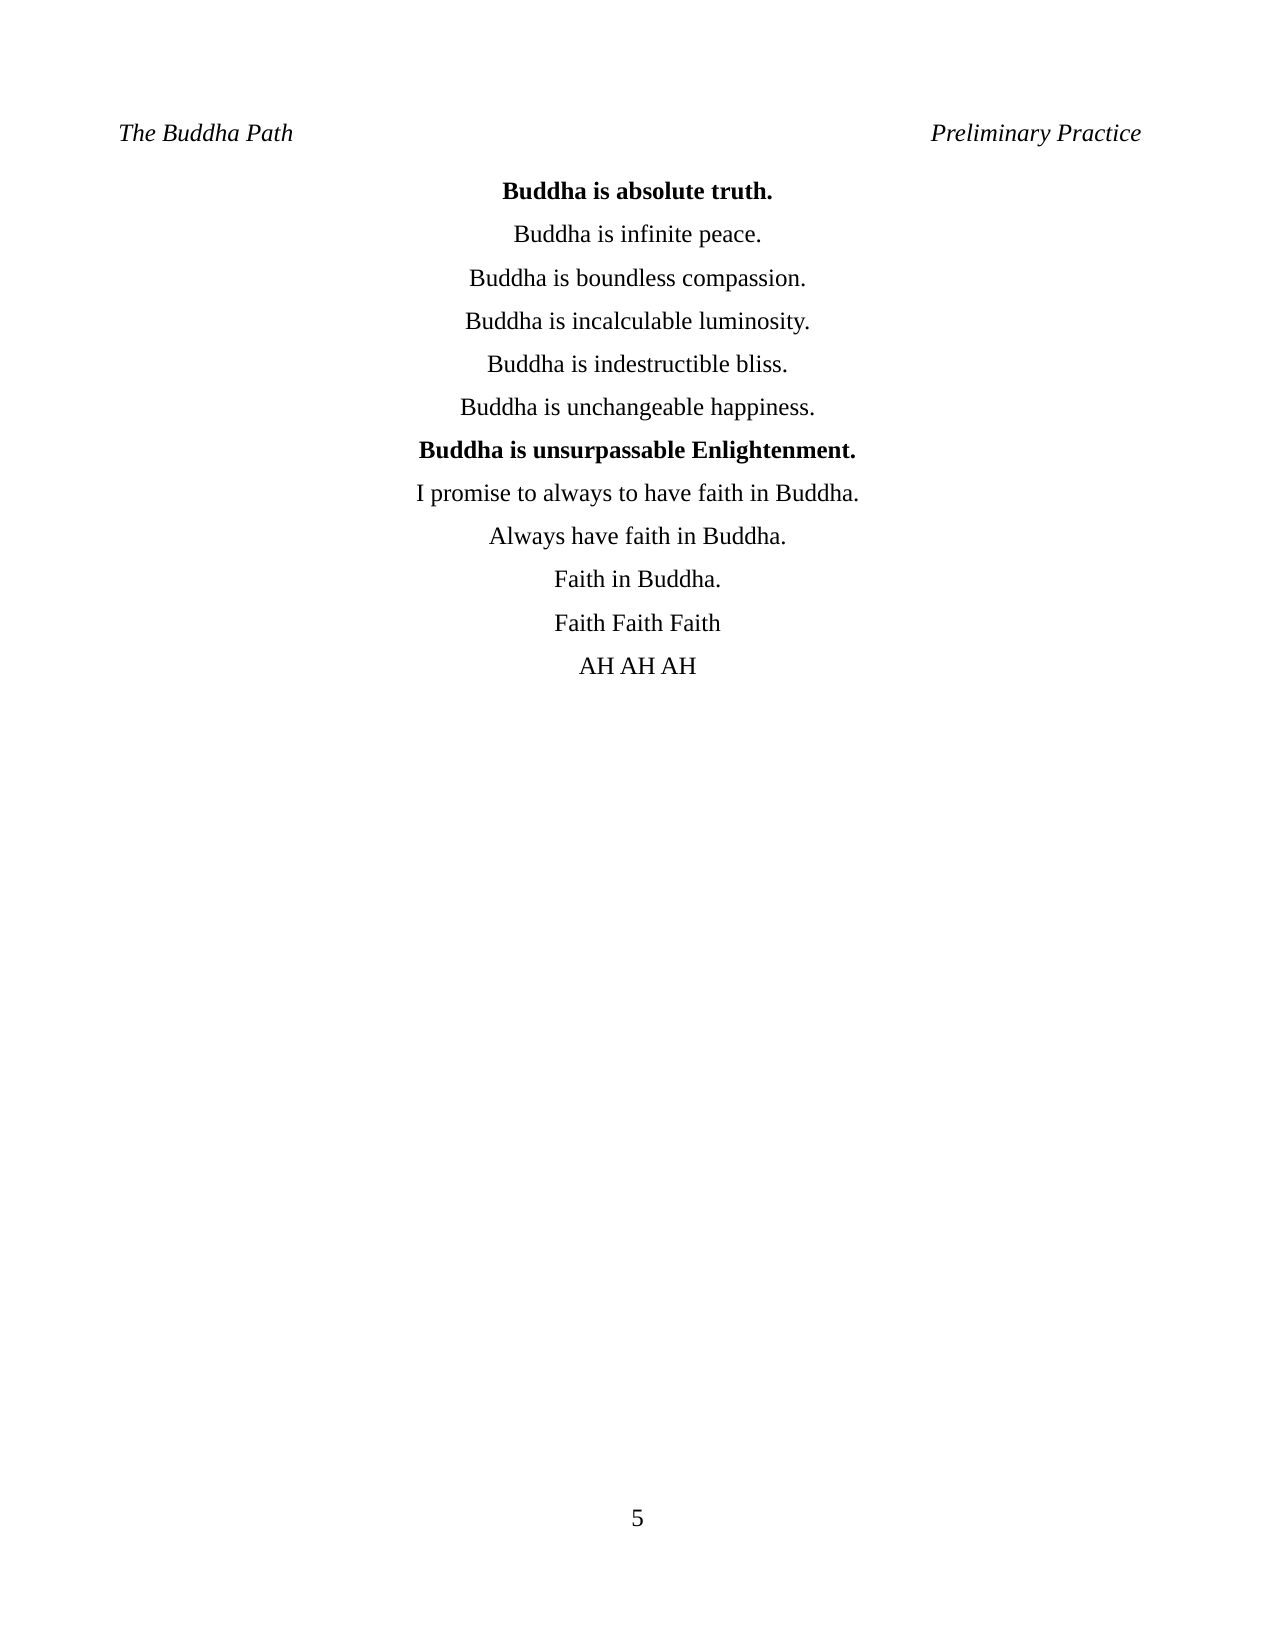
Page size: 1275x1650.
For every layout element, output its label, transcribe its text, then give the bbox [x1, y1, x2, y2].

text Buddha is absolute truth. [118, 176, 1157, 205]
text Faith Faith Faith [118, 608, 1157, 636]
text Buddha is boundless compassion. [118, 263, 1157, 291]
text Always have faith in Buddha. [118, 521, 1157, 550]
text Buddha is unchangeable happiness. [118, 392, 1157, 421]
text Buddha is incalculable luminosity. [118, 306, 1157, 334]
text AH AH AH [118, 651, 1157, 679]
text Faith in Buddha. [118, 564, 1157, 593]
text Buddha is infinite peace. [118, 219, 1157, 248]
text Buddha is indestructible bliss. [118, 349, 1157, 378]
text Buddha is unsurpassable Enlightenment. [118, 435, 1157, 464]
text I promise to always to have faith in Buddha. [118, 478, 1157, 507]
